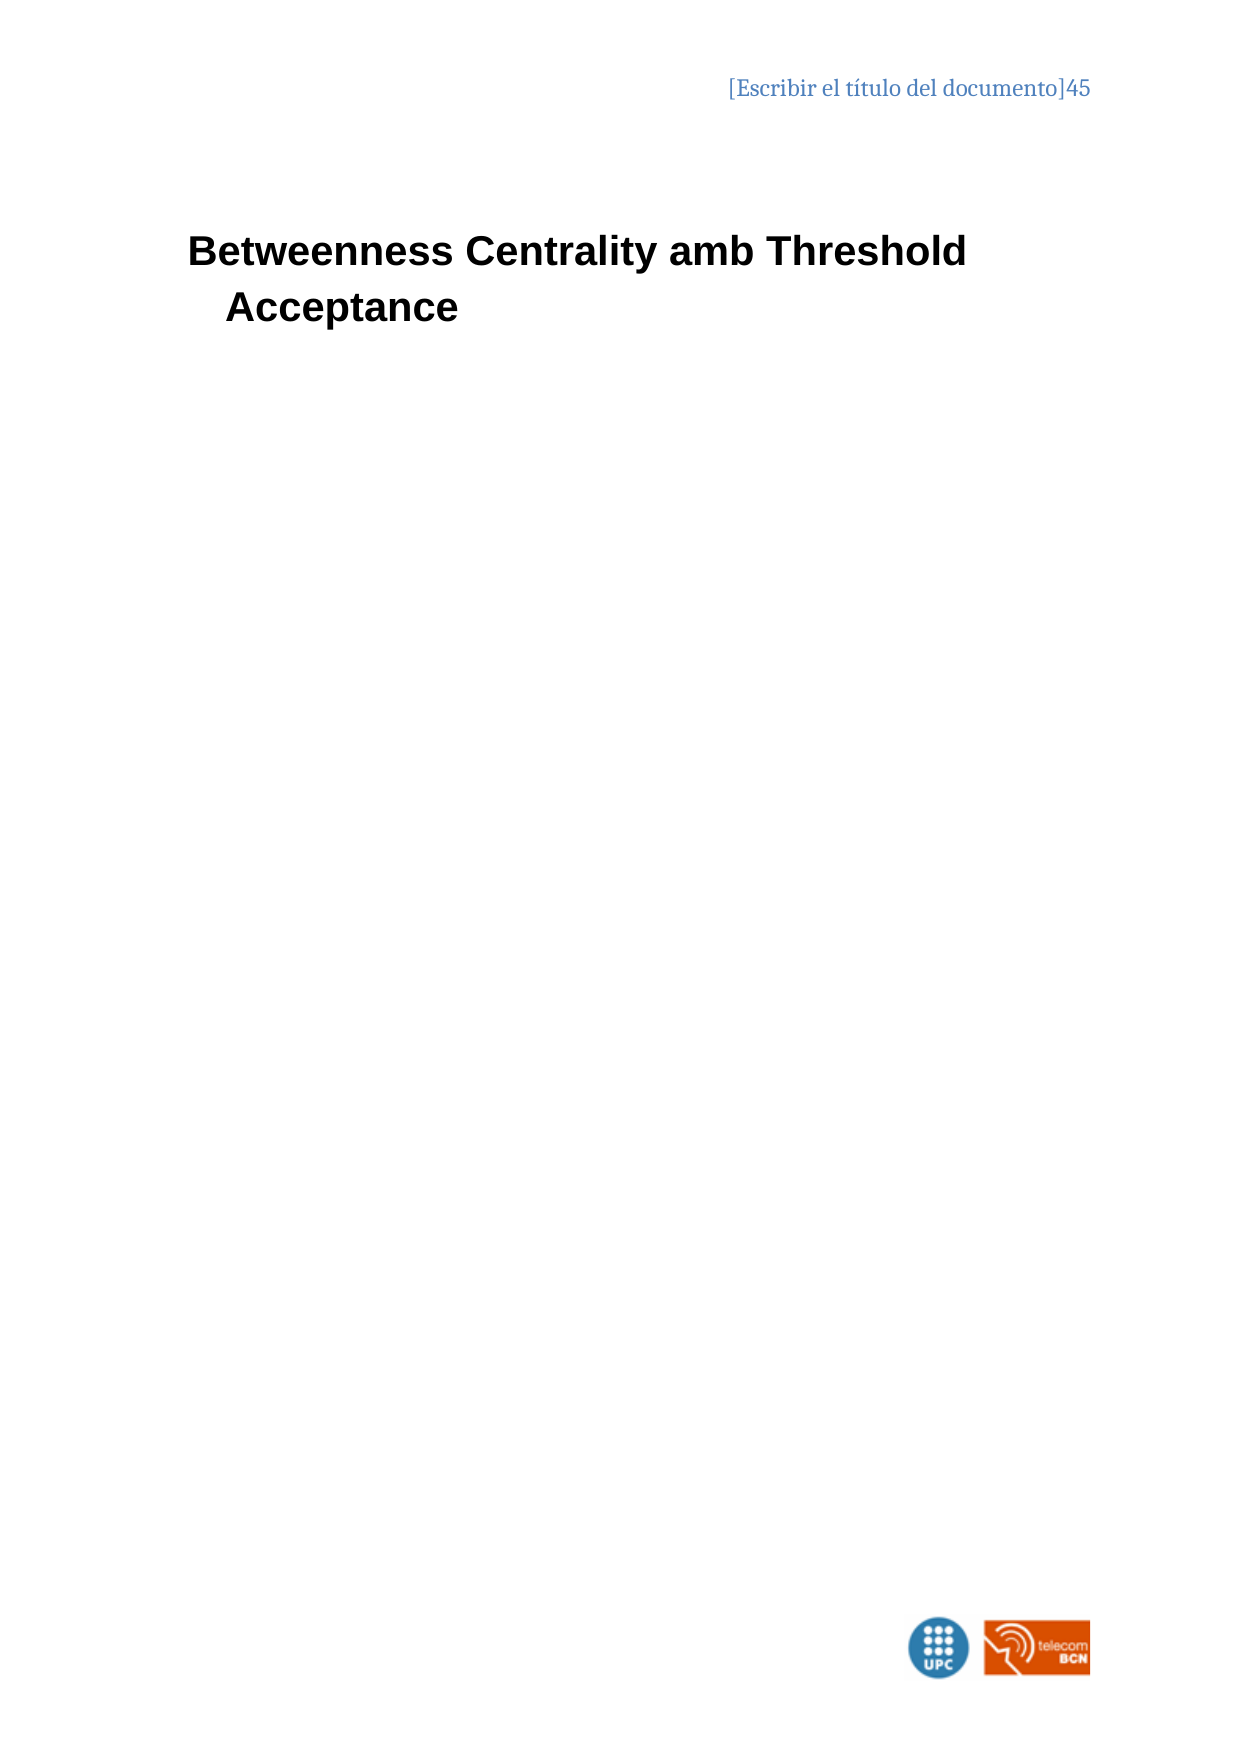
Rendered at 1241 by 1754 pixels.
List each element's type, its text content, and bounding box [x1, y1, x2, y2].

subtitle Betweenness Centrality amb Threshold Acceptance [187, 227, 1090, 330]
picture [904, 1614, 1091, 1681]
